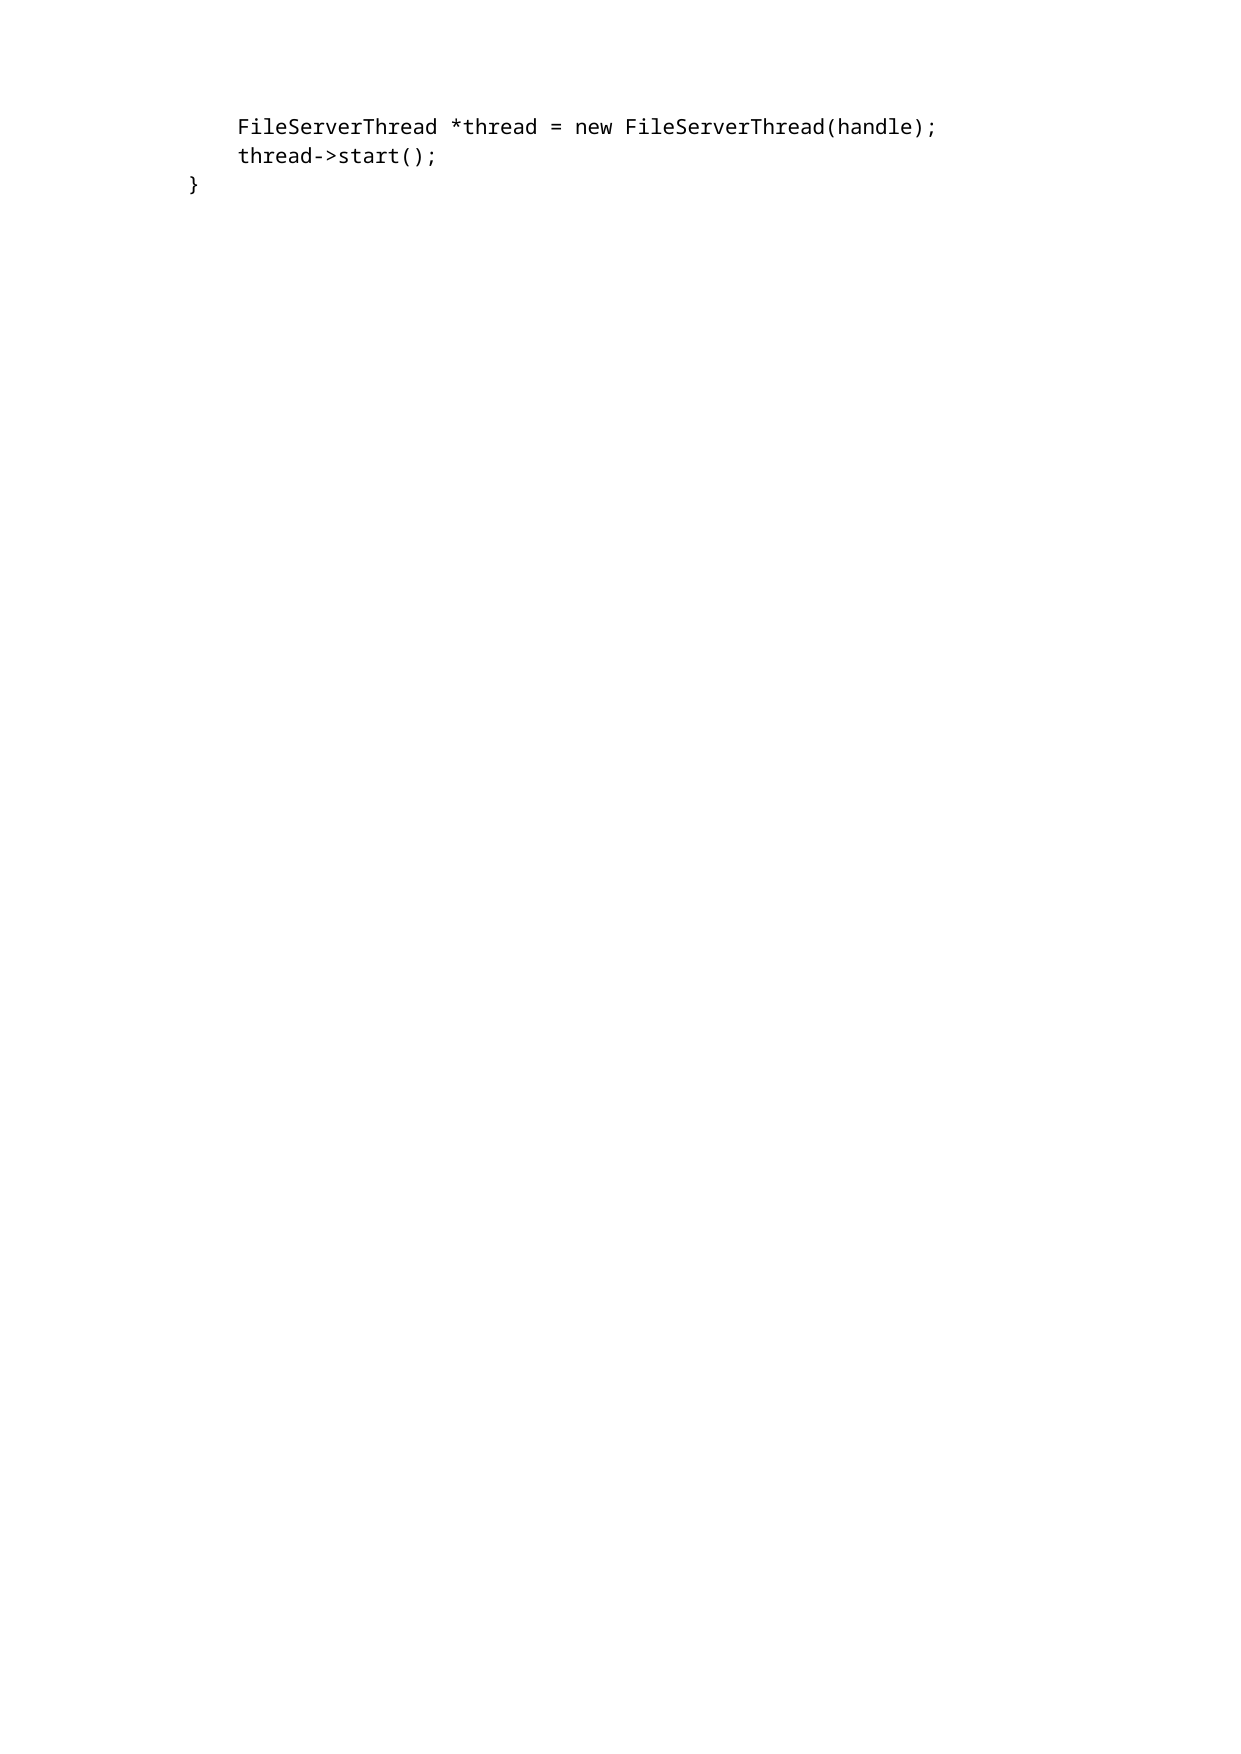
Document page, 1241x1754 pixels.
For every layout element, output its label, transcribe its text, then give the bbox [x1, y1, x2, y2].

text thread->start(); [187, 141, 1091, 169]
text FileServerThread *thread = new FileServerThread(handle); [187, 112, 1091, 141]
text } [187, 169, 1091, 198]
